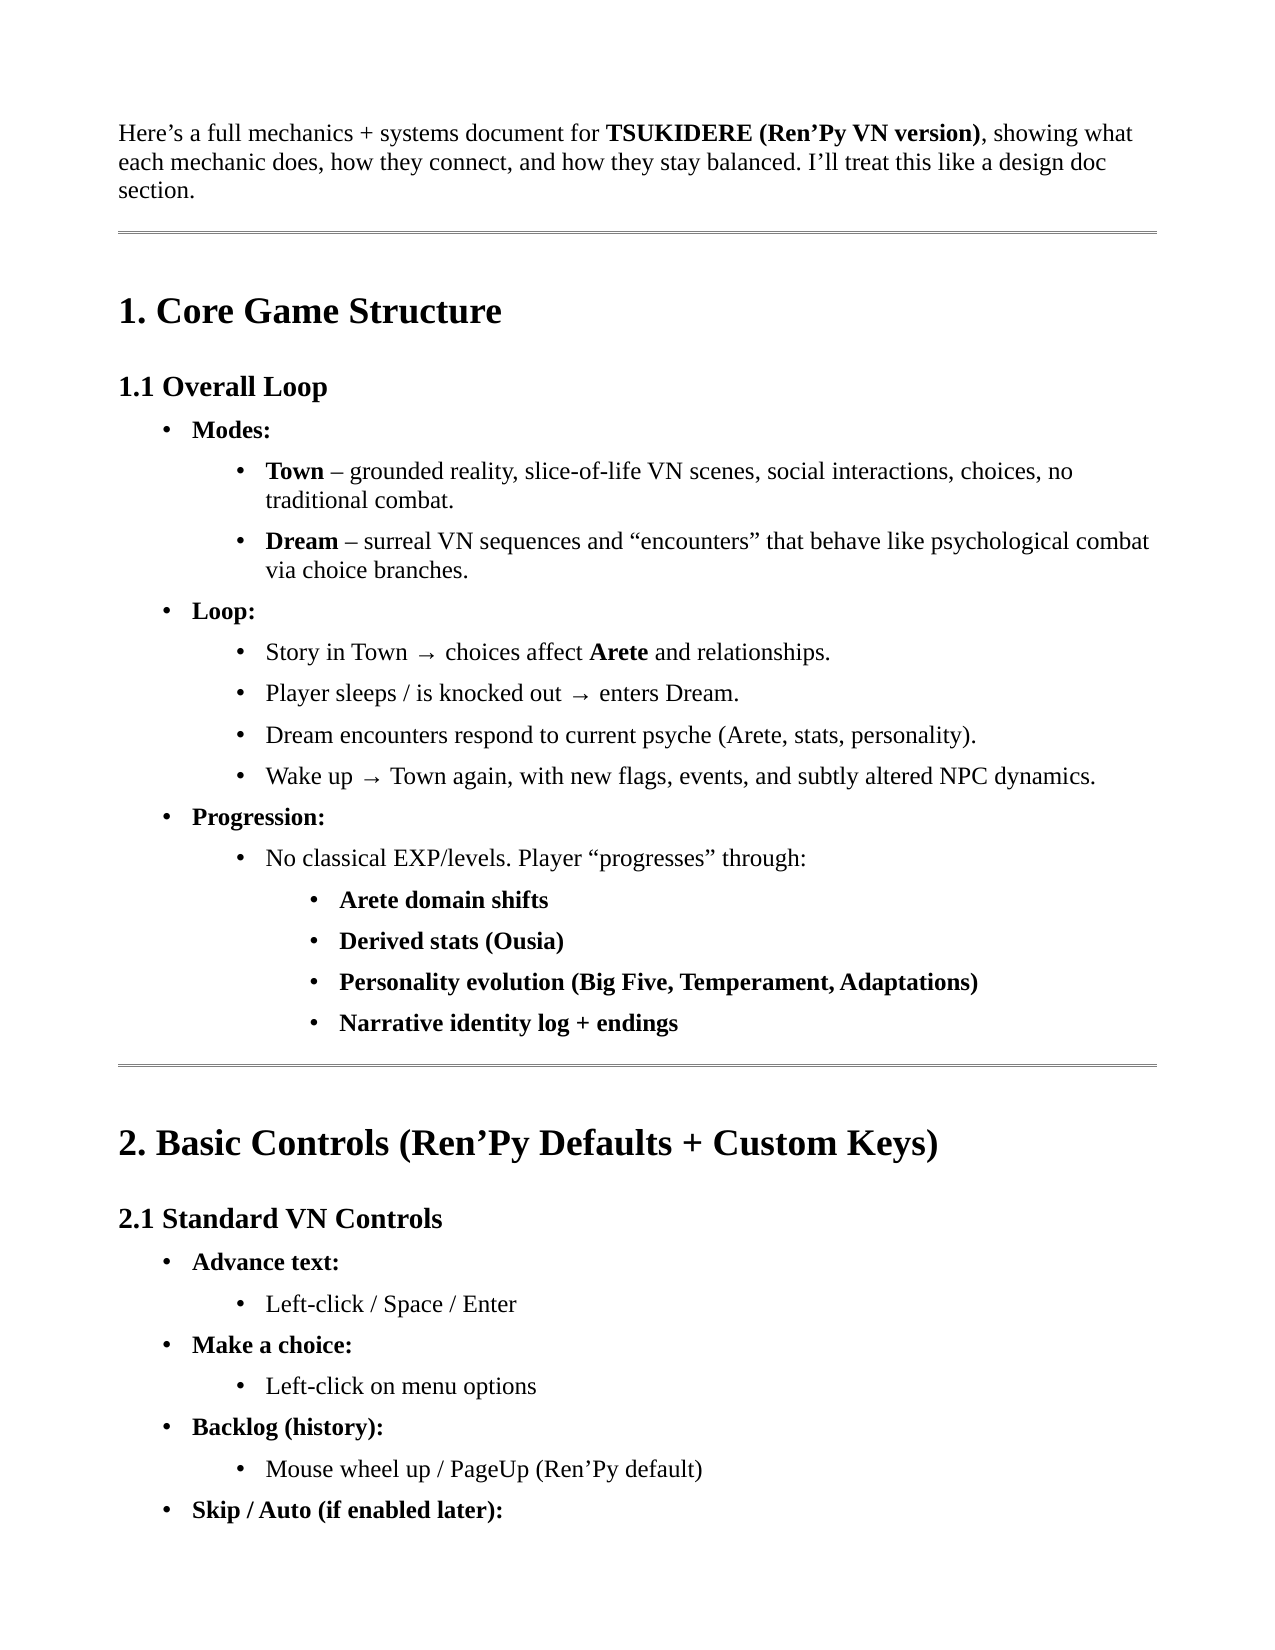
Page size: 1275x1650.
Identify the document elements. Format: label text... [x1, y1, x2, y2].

list Derived stats (Ousia) [309, 926, 1157, 955]
list Advance text: [162, 1247, 1157, 1276]
list Modes: [162, 415, 1157, 443]
list Left-click / Space / Enter [236, 1289, 1157, 1317]
list Story in Town → choices affect Arete and relationships. [236, 637, 1157, 666]
subtitle 2. Basic Controls (Ren’Py Defaults + Custom Keys) [118, 1121, 1157, 1164]
subtitle 1.1 Overall Loop [118, 369, 1157, 402]
list Dream – surreal VN sequences and “encounters” that behave like psychological combat via choice branches. [236, 526, 1157, 583]
list Narrative identity log + endings [309, 1008, 1157, 1037]
list Personality evolution (Big Five, Temperament, Adaptations) [309, 967, 1157, 996]
list Loop: [162, 596, 1157, 625]
list Wake up → Town again, with new flags, events, and subtly altered NPC dynamics. [236, 761, 1157, 790]
list Arete domain shifts [309, 885, 1157, 913]
list Player sleeps / is knocked out → enters Dream. [236, 678, 1157, 707]
list Backlog (history): [162, 1412, 1157, 1441]
list Make a choice: [162, 1330, 1157, 1359]
list Left-click on menu options [236, 1371, 1157, 1400]
subtitle 2.1 Standard VN Controls [118, 1201, 1157, 1235]
list No classical EXP/levels. Player “progresses” through: [236, 843, 1157, 872]
subtitle 1. Core Game Structure [118, 288, 1157, 331]
list Mouse wheel up / PageUp (Ren’Py default) [236, 1454, 1157, 1482]
list Town – grounded reality, slice-of-life VN scenes, social interactions, choices, no traditional combat. [236, 456, 1157, 513]
list Dream encounters respond to current psyche (Arete, stats, personality). [236, 720, 1157, 748]
text Here’s a full mechanics + systems document for TSUKIDERE (Ren’Py VN version), showing what each mechanic does, how they connect, and how they stay balanced. I’ll treat this like a design doc section. [118, 118, 1157, 204]
list Progression: [162, 802, 1157, 831]
list Skip / Auto (if enabled later): [162, 1495, 1157, 1524]
